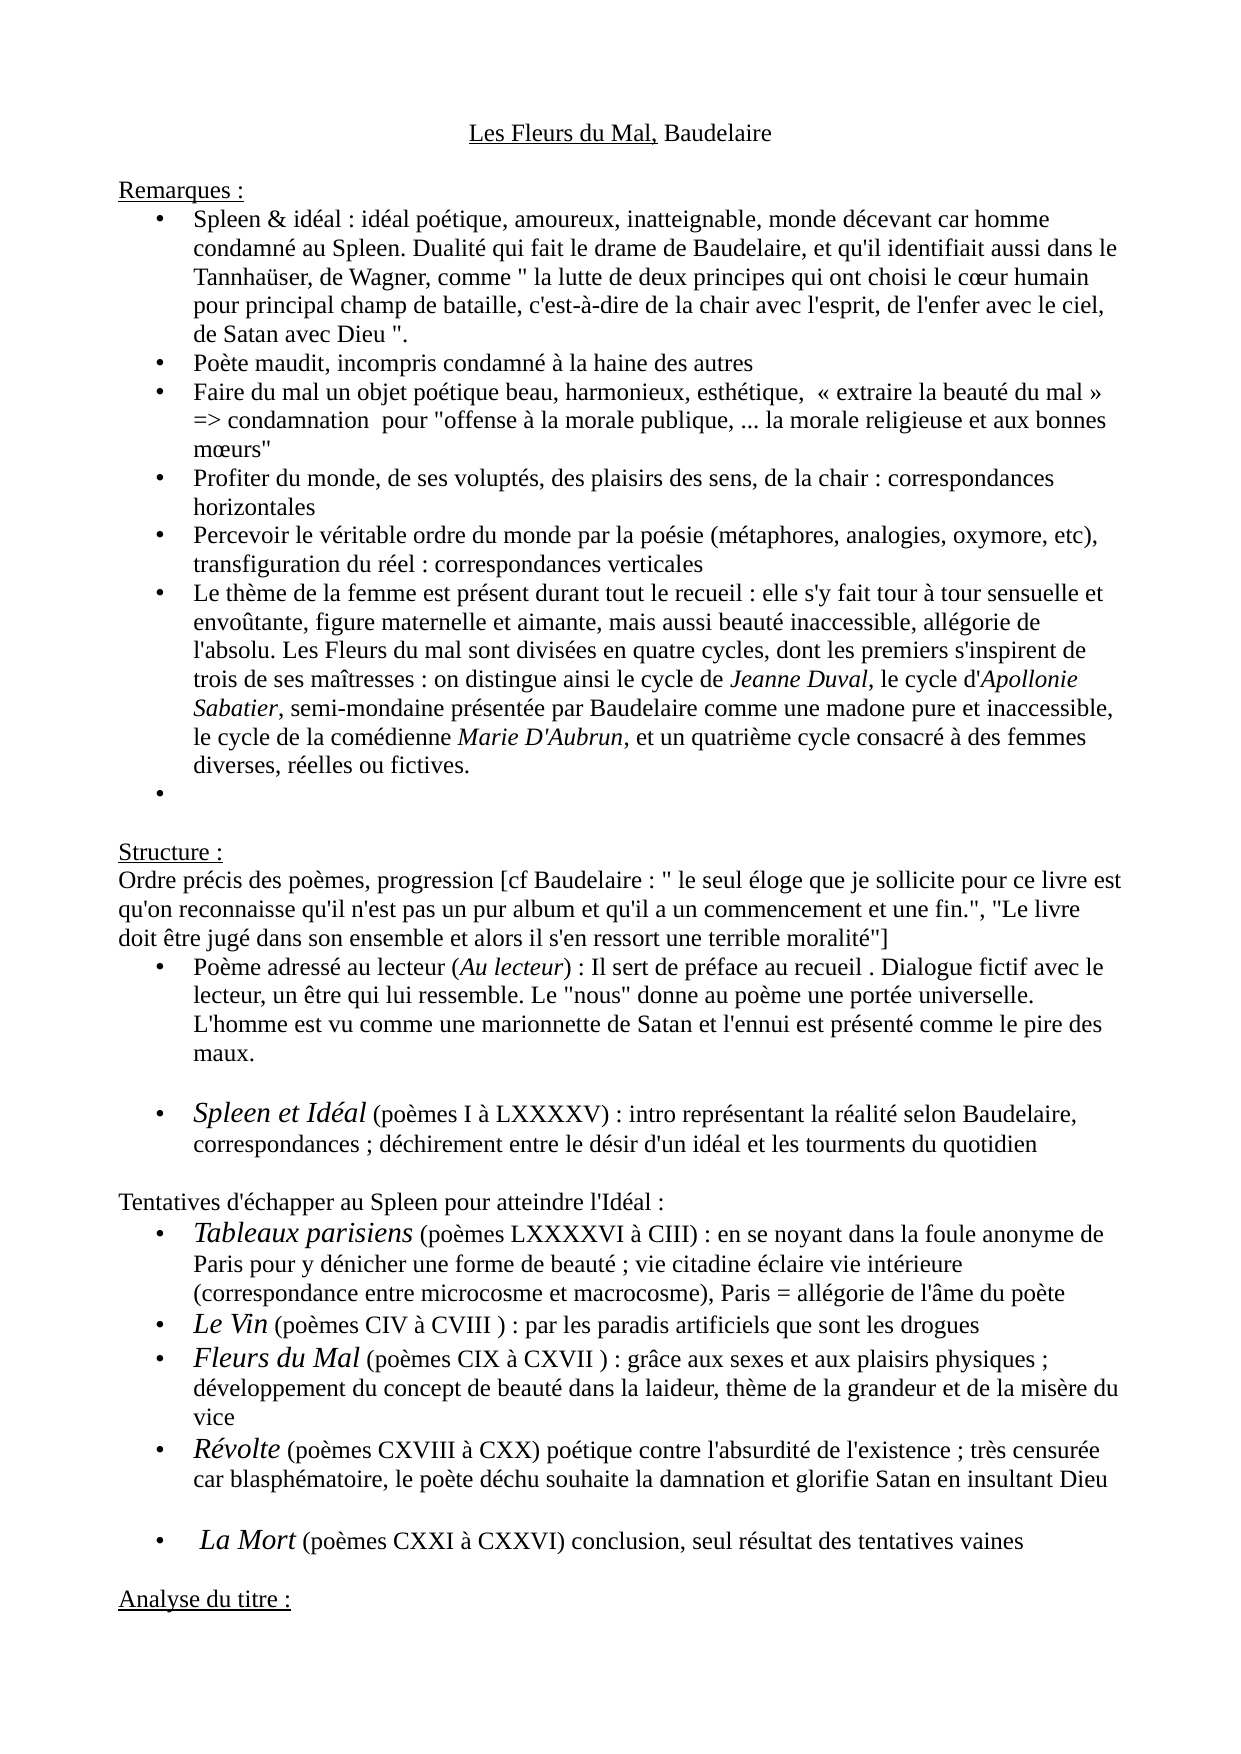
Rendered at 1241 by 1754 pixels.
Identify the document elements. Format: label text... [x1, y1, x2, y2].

list Révolte (poèmes CXVIII à CXX) poétique contre l'absurdité de l'existence ; très censurée car blasphématoire, le poète déchu souhaite la damnation et glorifie Satan en insultant Dieu [156, 1431, 1122, 1493]
text Remarques : [118, 176, 1122, 204]
text Structure : [118, 837, 1122, 866]
list Profiter du monde, de ses voluptés, des plaisirs des sens, de la chair : correspondances horizontales [156, 463, 1122, 521]
text Analyse du titre : [118, 1584, 1122, 1613]
list Le Vin (poèmes CIV à CVIII ) : par les paradis artificiels que sont les drogues [156, 1306, 1122, 1340]
list Fleurs du Mal (poèmes CIX à CXVII ) : grâce aux sexes et aux plaisirs physiques ; développement du concept de beauté dans la laideur, thème de la grandeur et de la misère du vice [156, 1340, 1122, 1431]
text Tentatives d'échapper au Spleen pour atteindre l'Idéal : [118, 1187, 1122, 1215]
text Les Fleurs du Mal, Baudelaire [118, 118, 1122, 147]
text Ordre précis des poèmes, progression [cf Baudelaire : " le seul éloge que je sollicite pour ce livre est qu'on reconnaisse qu'il n'est pas un pur album et qu'il a un commencement et une fin.", "Le livre doit être jugé dans son ensemble et alors il s'en ressort une terrible moralité"] [118, 866, 1122, 952]
list Faire du mal un objet poétique beau, harmonieux, esthétique, « extraire la beauté du mal » => condamnation pour "offense à la morale publique, ... la morale religieuse et aux bonnes mœurs" [156, 377, 1122, 463]
list Percevoir le véritable ordre du monde par la poésie (métaphores, analogies, oxymore, etc), transfiguration du réel : correspondances verticales [156, 521, 1122, 578]
list Spleen & idéal : idéal poétique, amoureux, inatteignable, monde décevant car homme condamné au Spleen. Dualité qui fait le drame de Baudelaire, et qu'il identifiait aussi dans le Tannhaüser, de Wagner, comme " la lutte de deux principes qui ont choisi le cœur humain pour principal champ de bataille, c'est-à-dire de la chair avec l'esprit, de l'enfer avec le ciel, de Satan avec Dieu ". [156, 204, 1122, 348]
list Tableaux parisiens (poèmes LXXXXVI à CIII) : en se noyant dans la foule anonyme de Paris pour y dénicher une forme de beauté ; vie citadine éclaire vie intérieure (correspondance entre microcosme et macrocosme), Paris = allégorie de l'âme du poète [156, 1215, 1122, 1306]
list Spleen et Idéal (poèmes I à LXXXXV) : intro représentant la réalité selon Baudelaire, correspondances ; déchirement entre le désir d'un idéal et les tourments du quotidien [156, 1096, 1122, 1158]
list Poète maudit, incompris condamné à la haine des autres [156, 348, 1122, 377]
list Le thème de la femme est présent durant tout le recueil : elle s'y fait tour à tour sensuelle et envoûtante, figure maternelle et aimante, mais aussi beauté inaccessible, allégorie de l'absolu. Les Fleurs du mal sont divisées en quatre cycles, dont les premiers s'inspirent de trois de ses maîtresses : on distingue ainsi le cycle de Jeanne Duval, le cycle d'Apollonie Sabatier, semi-mondaine présentée par Baudelaire comme une madone pure et inaccessible, le cycle de la comédienne Marie D'Aubrun, et un quatrième cycle consacré à des femmes diverses, réelles ou fictives. [156, 578, 1122, 779]
list Poème adressé au lecteur (Au lecteur) : Il sert de préface au recueil . Dialogue fictif avec le lecteur, un être qui lui ressemble. Le "nous" donne au poème une portée universelle. L'homme est vu comme une marionnette de Satan et l'ennui est présenté comme le pire des maux. [156, 952, 1122, 1067]
list La Mort (poèmes CXXI à CXXVI) conclusion, seul résultat des tentatives vaines [156, 1522, 1122, 1556]
